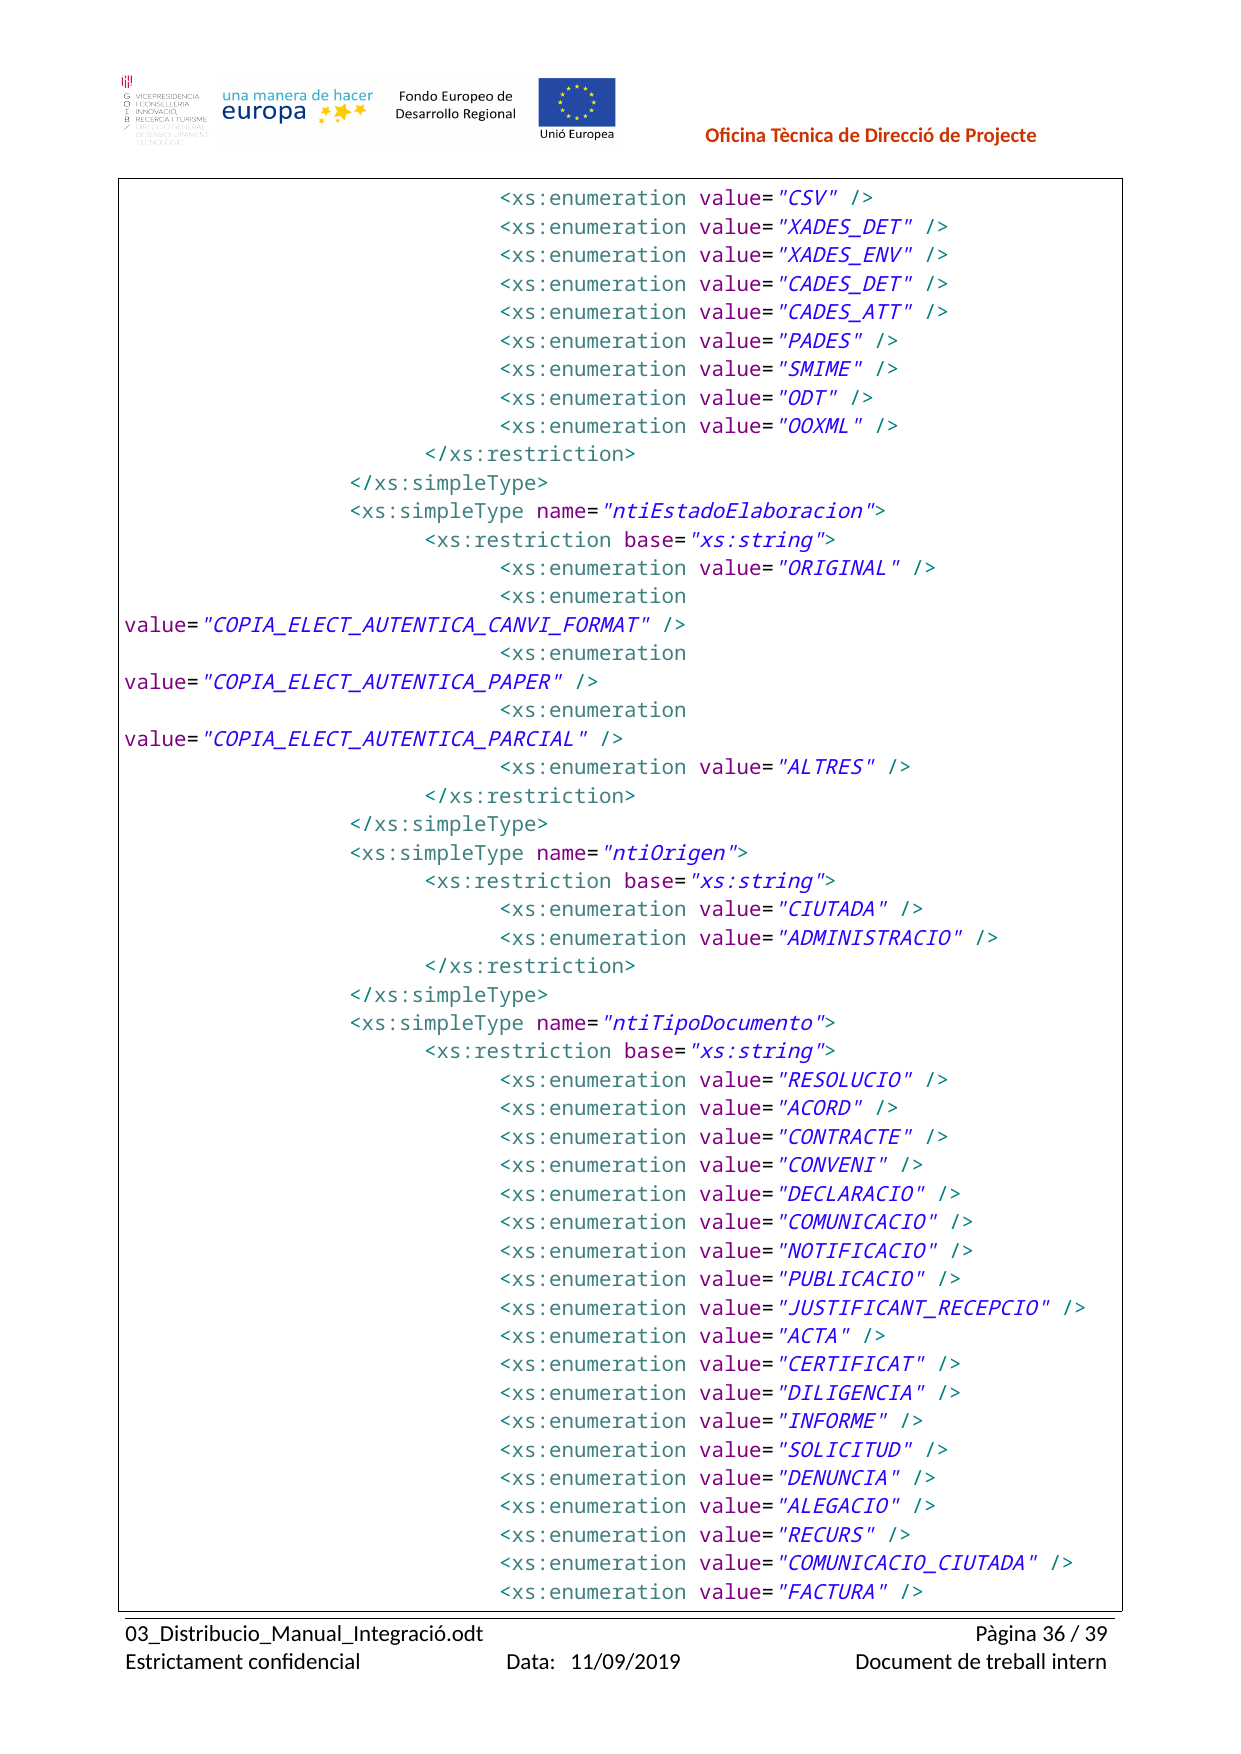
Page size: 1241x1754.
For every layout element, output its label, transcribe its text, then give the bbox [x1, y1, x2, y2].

picture [118, 73, 213, 147]
picture [219, 73, 621, 147]
table_header <xs:enumeration value="CSV" /> <xs:enumeration value="XADES_DET" /> <xs:enumeration value="XADES_ENV" /> <xs:enumeration value="CADES_DET" /> <xs:enumeration value="CADES_ATT" /> <xs:enumeration value="PADES" /> <xs:enumeration value="SMIME" /> <xs:enumeration value="ODT" /> <xs:enumeration value="OOXML" /> </xs:restriction> </xs:simpleType> <xs:simpleType name="ntiEstadoElaboracion"> <xs:restriction base="xs:string"> <xs:enumeration value="ORIGINAL" /> <xs:enumeration value="COPIA_ELECT_AUTENTICA_CANVI_FORMAT" /> <xs:enumeration value="COPIA_ELECT_AUTENTICA_PAPER" /> <xs:enumeration value="COPIA_ELECT_AUTENTICA_PARCIAL" /> <xs:enumeration value="ALTRES" /> </xs:restriction> </xs:simpleType> <xs:simpleType name="ntiOrigen"> <xs:restriction base="xs:string"> <xs:enumeration value="CIUTADA" /> <xs:enumeration value="ADMINISTRACIO" /> </xs:restriction> </xs:simpleType> <xs:simpleType name="ntiTipoDocumento"> <xs:restriction base="xs:string"> <xs:enumeration value="RESOLUCIO" /> <xs:enumeration value="ACORD" /> <xs:enumeration value="CONTRACTE" /> <xs:enumeration value="CONVENI" /> <xs:enumeration value="DECLARACIO" /> <xs:enumeration value="COMUNICACIO" /> <xs:enumeration value="NOTIFICACIO" /> <xs:enumeration value="PUBLICACIO" /> <xs:enumeration value="JUSTIFICANT_RECEPCIO" /> <xs:enumeration value="ACTA" /> <xs:enumeration value="CERTIFICAT" /> <xs:enumeration value="DILIGENCIA" /> <xs:enumeration value="INFORME" /> <xs:enumeration value="SOLICITUD" /> <xs:enumeration value="DENUNCIA" /> <xs:enumeration value="ALEGACIO" /> <xs:enumeration value="RECURS" /> <xs:enumeration value="COMUNICACIO_CIUTADA" /> <xs:enumeration value="FACTURA" /> [119, 179, 1122, 1611]
